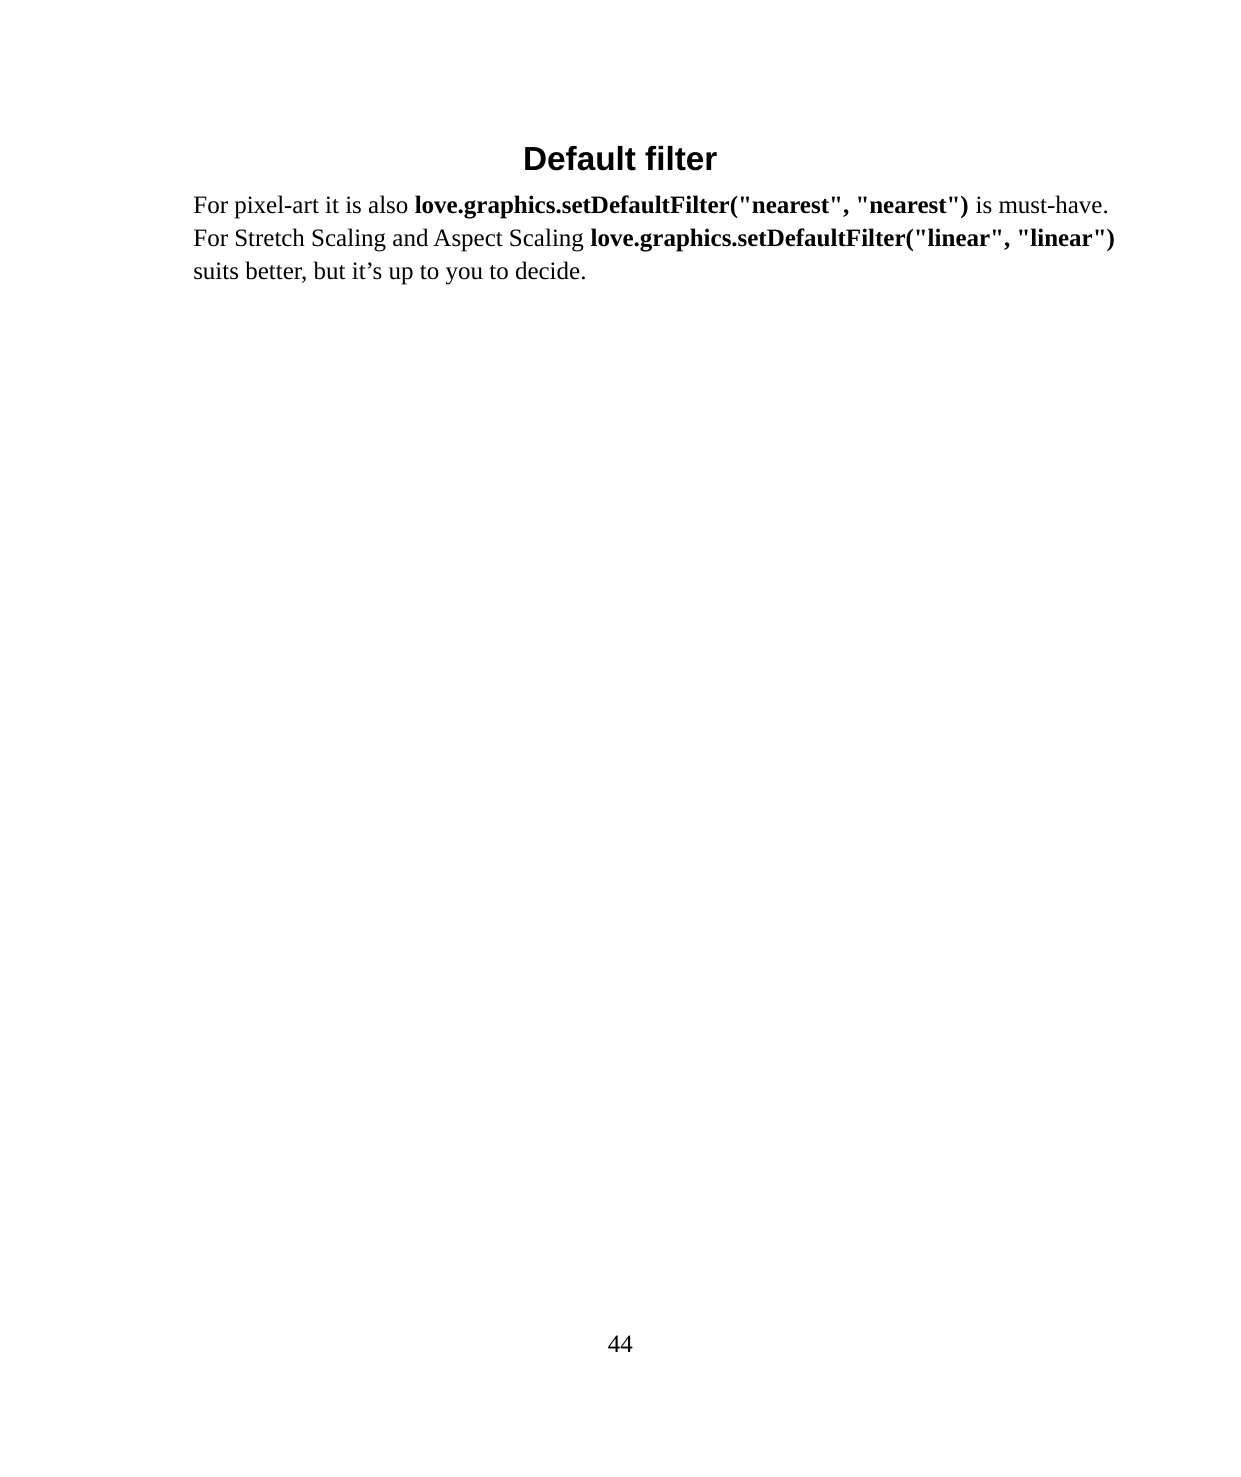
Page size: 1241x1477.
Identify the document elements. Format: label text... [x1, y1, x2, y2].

subtitle Default filter [118, 139, 1122, 177]
list For pixel-art it is also love.graphics.setDefaultFilter("nearest", "nearest") is must-have. For Stretch Scaling and Aspect Scaling love.graphics.setDefaultFilter("linear", "linear") suits better, but it’s up to you to decide. [156, 190, 1122, 285]
